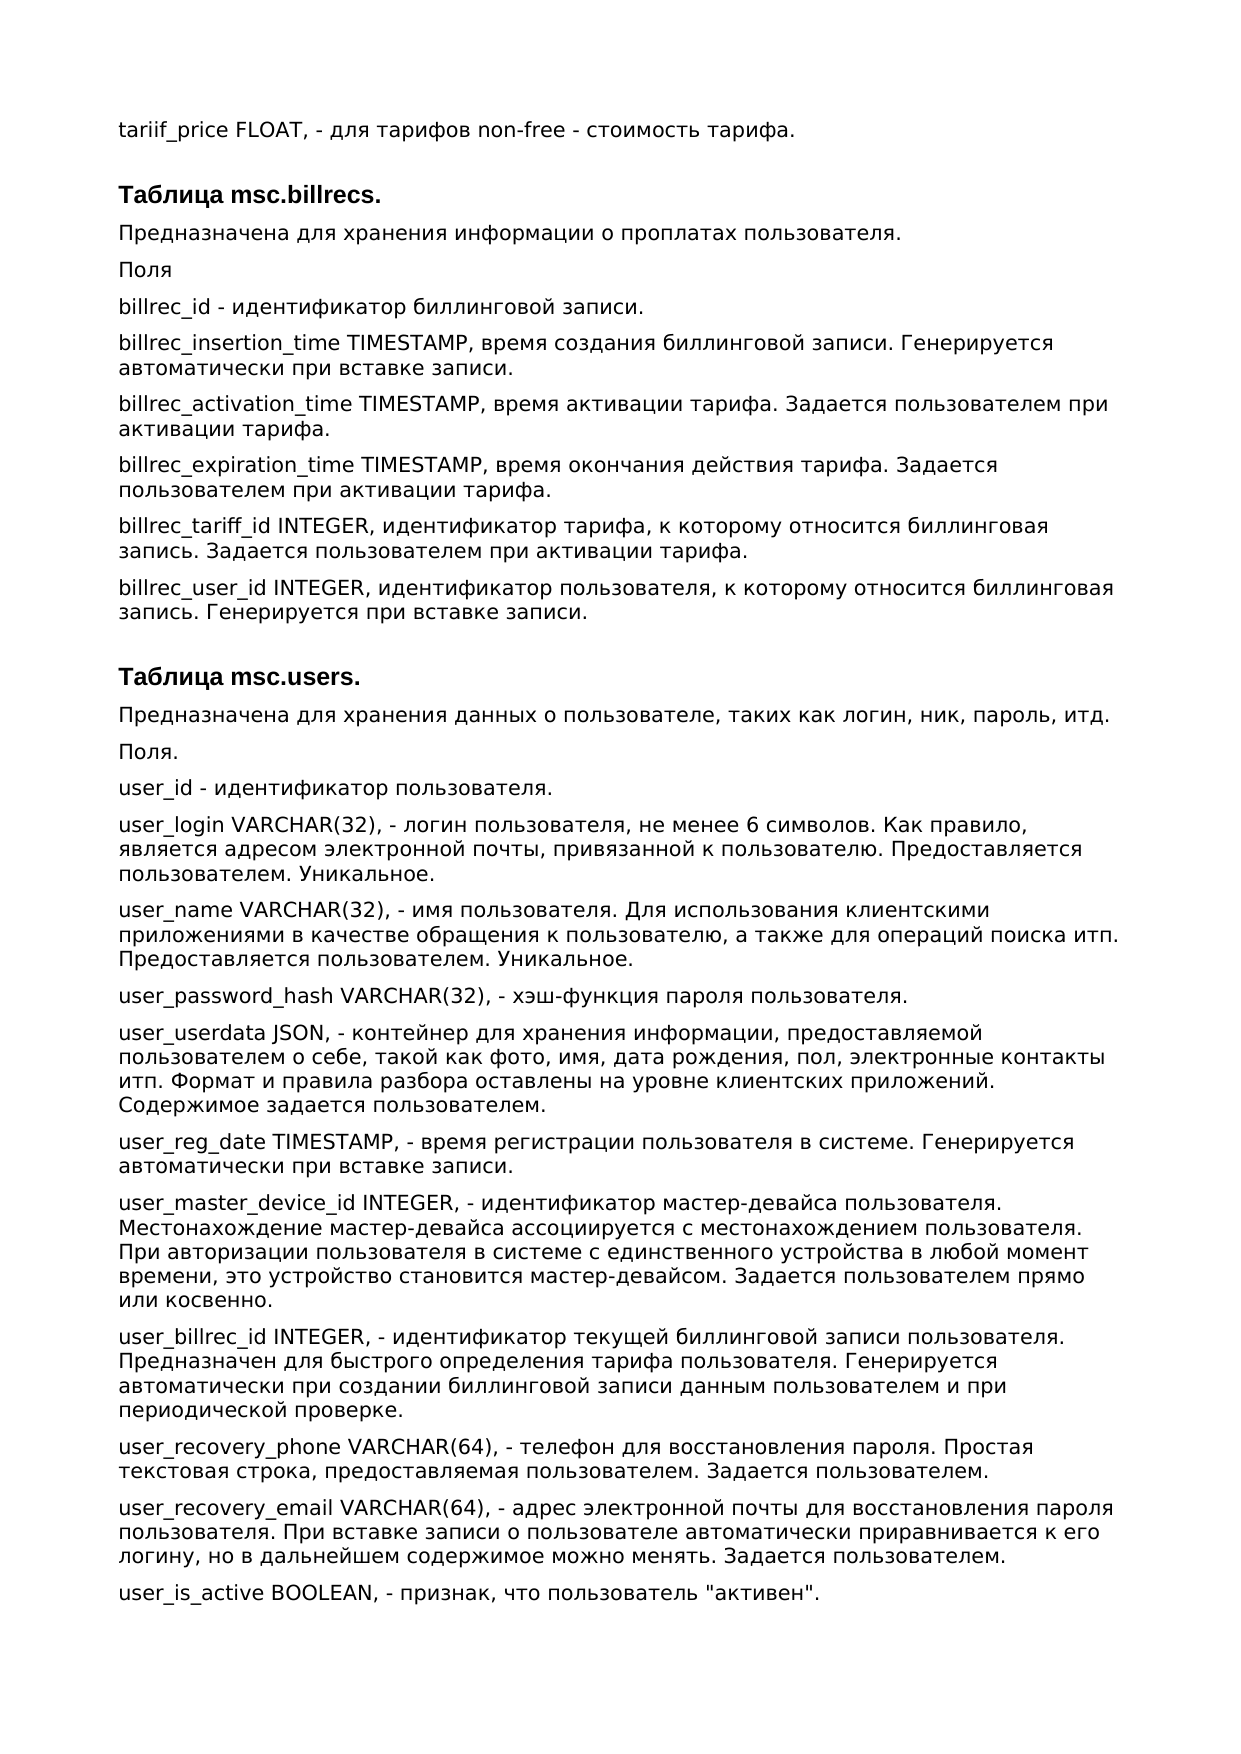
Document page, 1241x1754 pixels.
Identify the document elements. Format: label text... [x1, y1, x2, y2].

subtitle Таблица msc.users. [118, 662, 1122, 690]
text billrec_user_id INTEGER, идентификатор пользователя, к которому относится биллинговая запись. Генерируется при вставке записи. [118, 576, 1122, 624]
text user_password_hash VARCHAR(32), - хэш-функция пароля пользователя. [118, 984, 1122, 1008]
text user_userdata JSON, - контейнер для хранения информации, предоставляемой пользователем о себе, такой как фото, имя, дата рождения, пол, электронные контакты итп. Формат и правила разбора оставлены на уровне клиентских приложений. Содержимое задается пользователем. [118, 1021, 1122, 1118]
text billrec_expiration_time TIMESTAMP, время окончания действия тарифа. Задается пользователем при активации тарифа. [118, 453, 1122, 502]
text Поля. [118, 740, 1122, 764]
text billrec_tariff_id INTEGER, идентификатор тарифа, к которому относится биллинговая запись. Задается пользователем при активации тарифа. [118, 514, 1122, 563]
text user_name VARCHAR(32), - имя пользователя. Для использования клиентскими приложениями в качестве обращения к пользователю, а также для операций поиска итп. Предоставляется пользователем. Уникальное. [118, 898, 1122, 971]
text user_login VARCHAR(32), - логин пользователя, не менее 6 символов. Как правило, является адресом электронной почты, привязанной к пользователю. Предоставляется пользователем. Уникальное. [118, 813, 1122, 886]
text user_billrec_id INTEGER, - идентификатор текущей биллинговой записи пользователя. Предназначен для быстрого определения тарифа пользователя. Генерируется автоматически при создании биллинговой записи данным пользователем и при периодической проверке. [118, 1325, 1122, 1422]
text billrec_insertion_time TIMESTAMP, время создания биллинговой записи. Генерируется автоматически при вставке записи. [118, 331, 1122, 380]
text user_master_device_id INTEGER, - идентификатор мастер-девайса пользователя. Местонахождение мастер-девайса ассоциируется с местонахождением пользователя. При авторизации пользователя в системе с единственного устройства в любой момент времени, это устройство становится мастер-девайсом. Задается пользователем прямо или косвенно. [118, 1191, 1122, 1313]
text Предназначена для хранения данных о пользователе, таких как логин, ник, пароль, итд. [118, 703, 1122, 727]
text user_is_active BOOLEAN, - признак, что пользователь "активен". [118, 1581, 1122, 1605]
text user_reg_date TIMESTAMP, - время регистрации пользователя в системе. Генерируется автоматически при вставке записи. [118, 1130, 1122, 1179]
subtitle Таблица msc.billrecs. [118, 180, 1122, 209]
text Поля [118, 258, 1122, 282]
text user_recovery_email VARCHAR(64), - адрес электронной почты для восстановления пароля пользователя. При вставке записи о пользователе автоматически приравнивается к его логину, но в дальнейшем содержимое можно менять. Задается пользователем. [118, 1496, 1122, 1568]
text billrec_activation_time TIMESTAMP, время активации тарифа. Задается пользователем при активации тарифа. [118, 392, 1122, 441]
text user_recovery_phone VARCHAR(64), - телефон для восстановления пароля. Простая текстовая строка, предоставляемая пользователем. Задается пользователем. [118, 1435, 1122, 1483]
text user_id - идентификатор пользователя. [118, 776, 1122, 801]
text tariif_price FLOAT, - для тарифов non-free - стоимость тарифа. [118, 118, 1122, 142]
text Предназначена для хранения информации о проплатах пользователя. [118, 221, 1122, 245]
text billrec_id - идентификатор биллинговой записи. [118, 295, 1122, 319]
